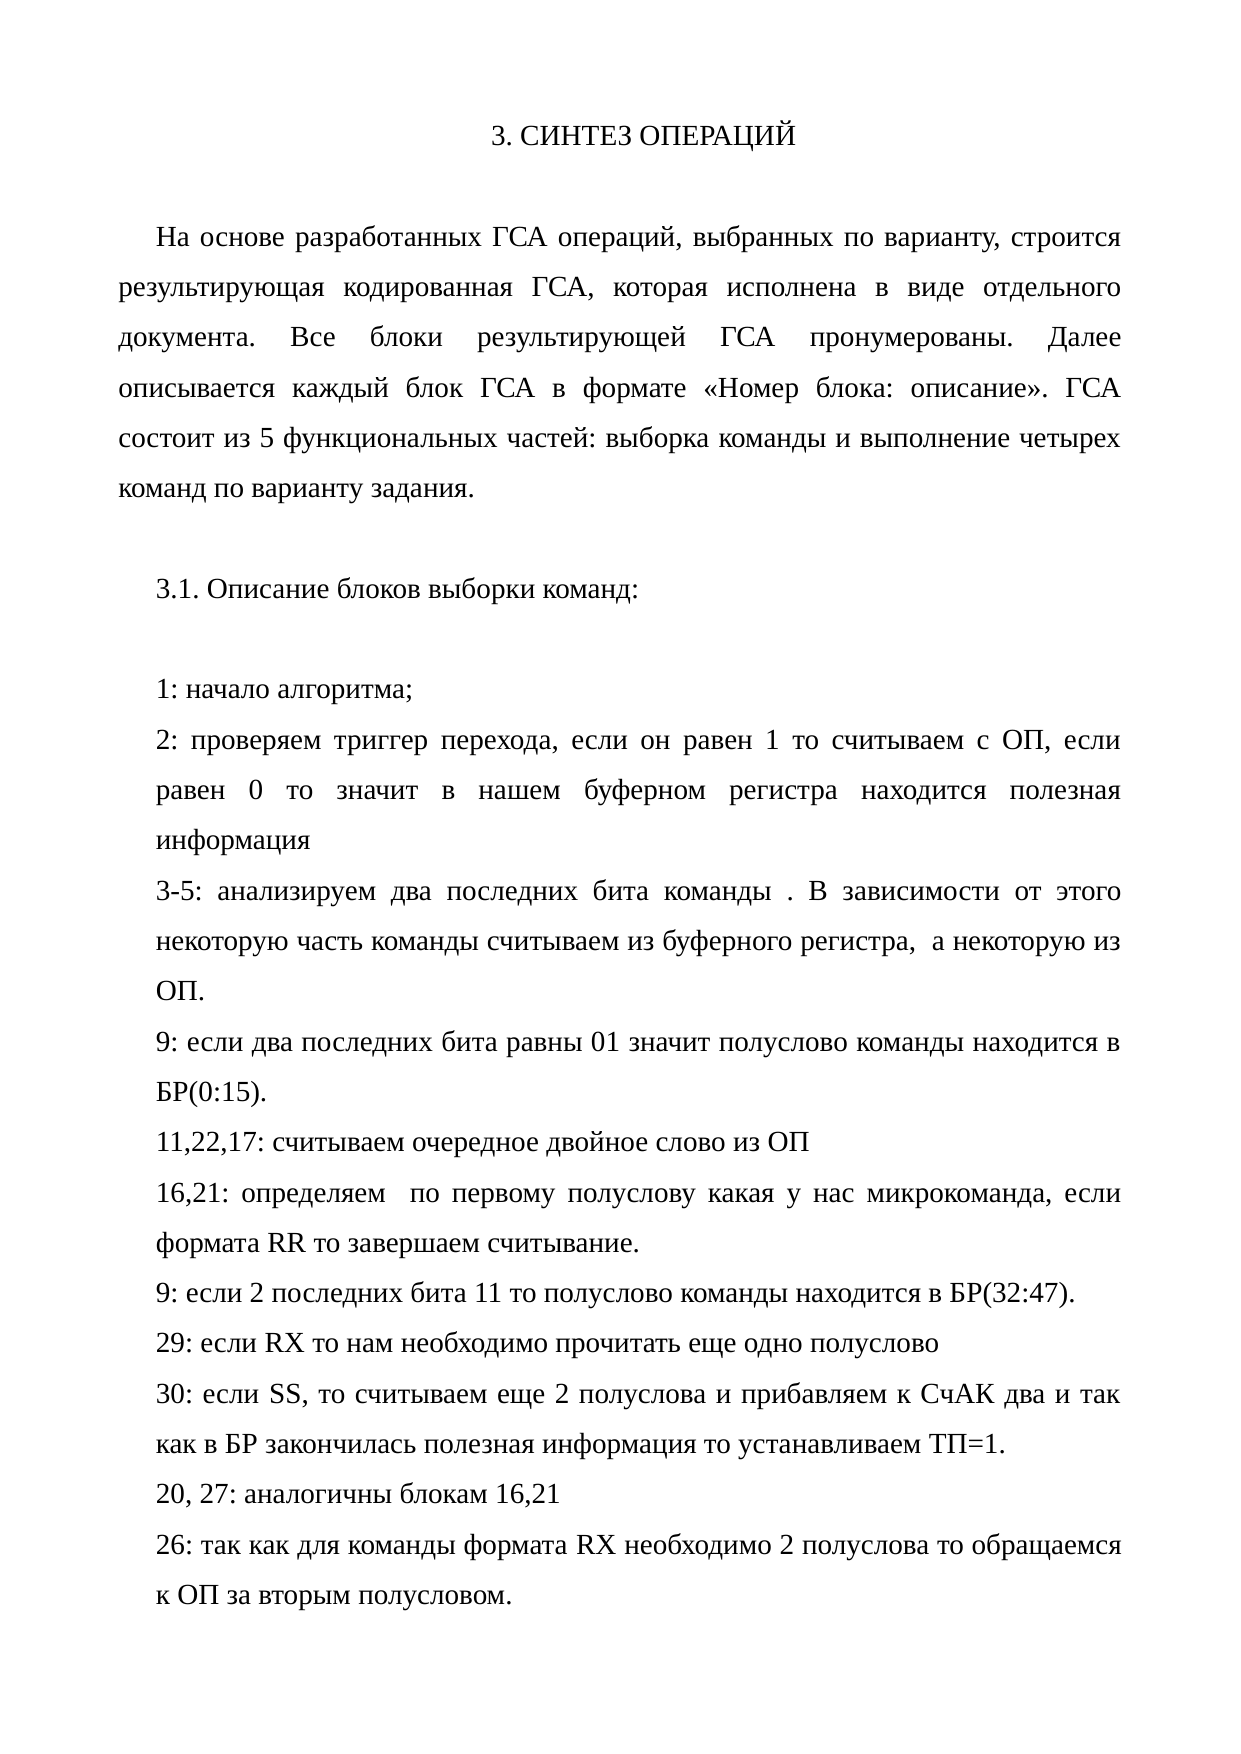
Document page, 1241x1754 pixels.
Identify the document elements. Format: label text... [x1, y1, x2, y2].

text 1: начало алгоритма; [156, 672, 1122, 705]
text На основе разработанных ГСА операций, выбранных по варианту, строится результирующая кодированная ГСА, которая исполнена в виде отдельного документа. Все блоки результирующей ГСА пронумерованы. Далее описывается каждый блок ГСА в формате «Номер блока: описание». ГСА состоит из 5 функциональных частей: выборка команды и выполнение четырех команд по варианту задания. [118, 219, 1122, 504]
text 30: если SS, то считываем еще 2 полуслова и прибавляем к СчАК два и так как в БР закончилась полезная информация то устанавливаем ТП=1. [156, 1376, 1122, 1460]
text 3. СИНТЕЗ ОПЕРАЦИЙ [118, 118, 1122, 152]
text 3-5: анализируем два последних бита команды . В зависимости от этого некоторую часть команды считываем из буферного регистра, а некоторую из ОП. [156, 873, 1122, 1007]
text 9: если 2 последних бита 11 то полуслово команды находится в БР(32:47). [156, 1275, 1122, 1309]
text 11,22,17: считываем очередное двойное слово из ОП [156, 1124, 1122, 1158]
text 20, 27: аналогичны блокам 16,21 [156, 1477, 1122, 1510]
text 16,21: определяем по первому полуслову какая у нас микрокоманда, если формата RR то завершаем считывание. [156, 1175, 1122, 1258]
text 29: если RX то нам необходимо прочитать еще одно полуслово [156, 1326, 1122, 1359]
text 3.1. Описание блоков выборки команд: [118, 571, 1122, 604]
text 2: проверяем триггер перехода, если он равен 1 то считываем с ОП, если равен 0 то значит в нашем буферном регистра находится полезная информация [156, 722, 1122, 856]
text 26: так как для команды формата RX необходимо 2 полуслова то обращаемся к ОП за вторым полусловом. [156, 1527, 1122, 1611]
text 9: если два последних бита равны 01 значит полуслово команды находится в БР(0:15). [156, 1024, 1122, 1108]
